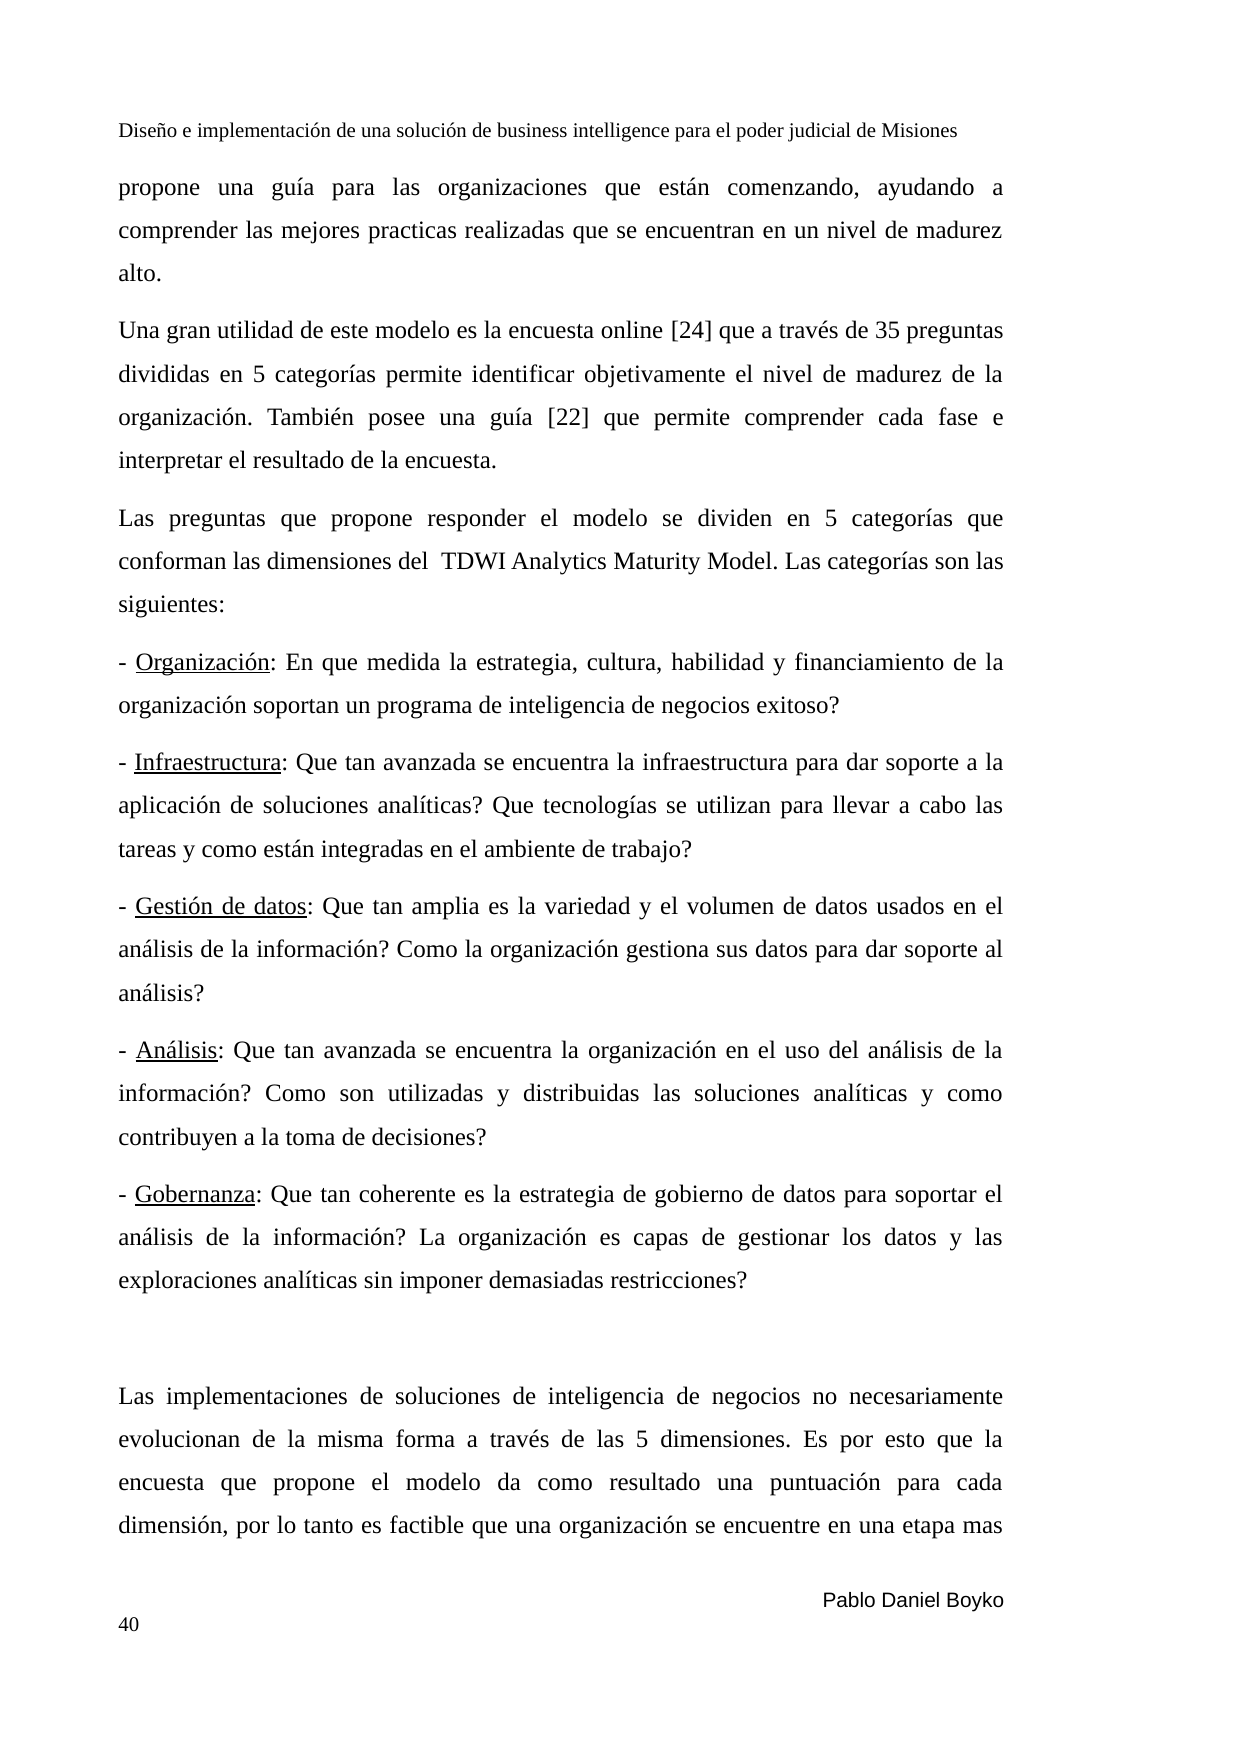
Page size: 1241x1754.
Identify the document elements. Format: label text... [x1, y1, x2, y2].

text - Organización: En que medida la estrategia, cultura, habilidad y financiamiento de la organización soportan un programa de inteligencia de negocios exitoso? [118, 647, 1004, 718]
text - Gestión de datos: Que tan amplia es la variedad y el volumen de datos usados en el análisis de la información? Como la organización gestiona sus datos para dar soporte al análisis? [118, 891, 1004, 1006]
text - Gobernanza: Que tan coherente es la estrategia de gobierno de datos para soportar el análisis de la información? La organización es capas de gestionar los datos y las exploraciones analíticas sin imponer demasiadas restricciones? [118, 1179, 1004, 1294]
text - Análisis: Que tan avanzada se encuentra la organización en el uso del análisis de la información? Como son utilizadas y distribuidas las soluciones analíticas y como contribuyen a la toma de decisiones? [118, 1035, 1004, 1150]
text propone una guía para las organizaciones que están comenzando, ayudando a comprender las mejores practicas realizadas que se encuentran en un nivel de madurez alto. [118, 172, 1004, 287]
text - Infraestructura: Que tan avanzada se encuentra la infraestructura para dar soporte a la aplicación de soluciones analíticas? Que tecnologías se utilizan para llevar a cabo las tareas y como están integradas en el ambiente de trabajo? [118, 747, 1004, 862]
text Una gran utilidad de este modelo es la encuesta online [24] que a través de 35 preguntas divididas en 5 categorías permite identificar objetivamente el nivel de madurez de la organización. También posee una guía [22] que permite comprender cada fase e interpretar el resultado de la encuesta. [118, 316, 1004, 474]
text Las implementaciones de soluciones de inteligencia de negocios no necesariamente evolucionan de la misma forma a través de las 5 dimensiones. Es por esto que la encuesta que propone el modelo da como resultado una puntuación para cada dimensión, por lo tanto es factible que una organización se encuentre en una etapa mas [118, 1381, 1004, 1539]
text Las preguntas que propone responder el modelo se dividen en 5 categorías que conforman las dimensiones del TDWI Analytics Maturity Model. Las categorías son las siguientes: [118, 503, 1004, 618]
